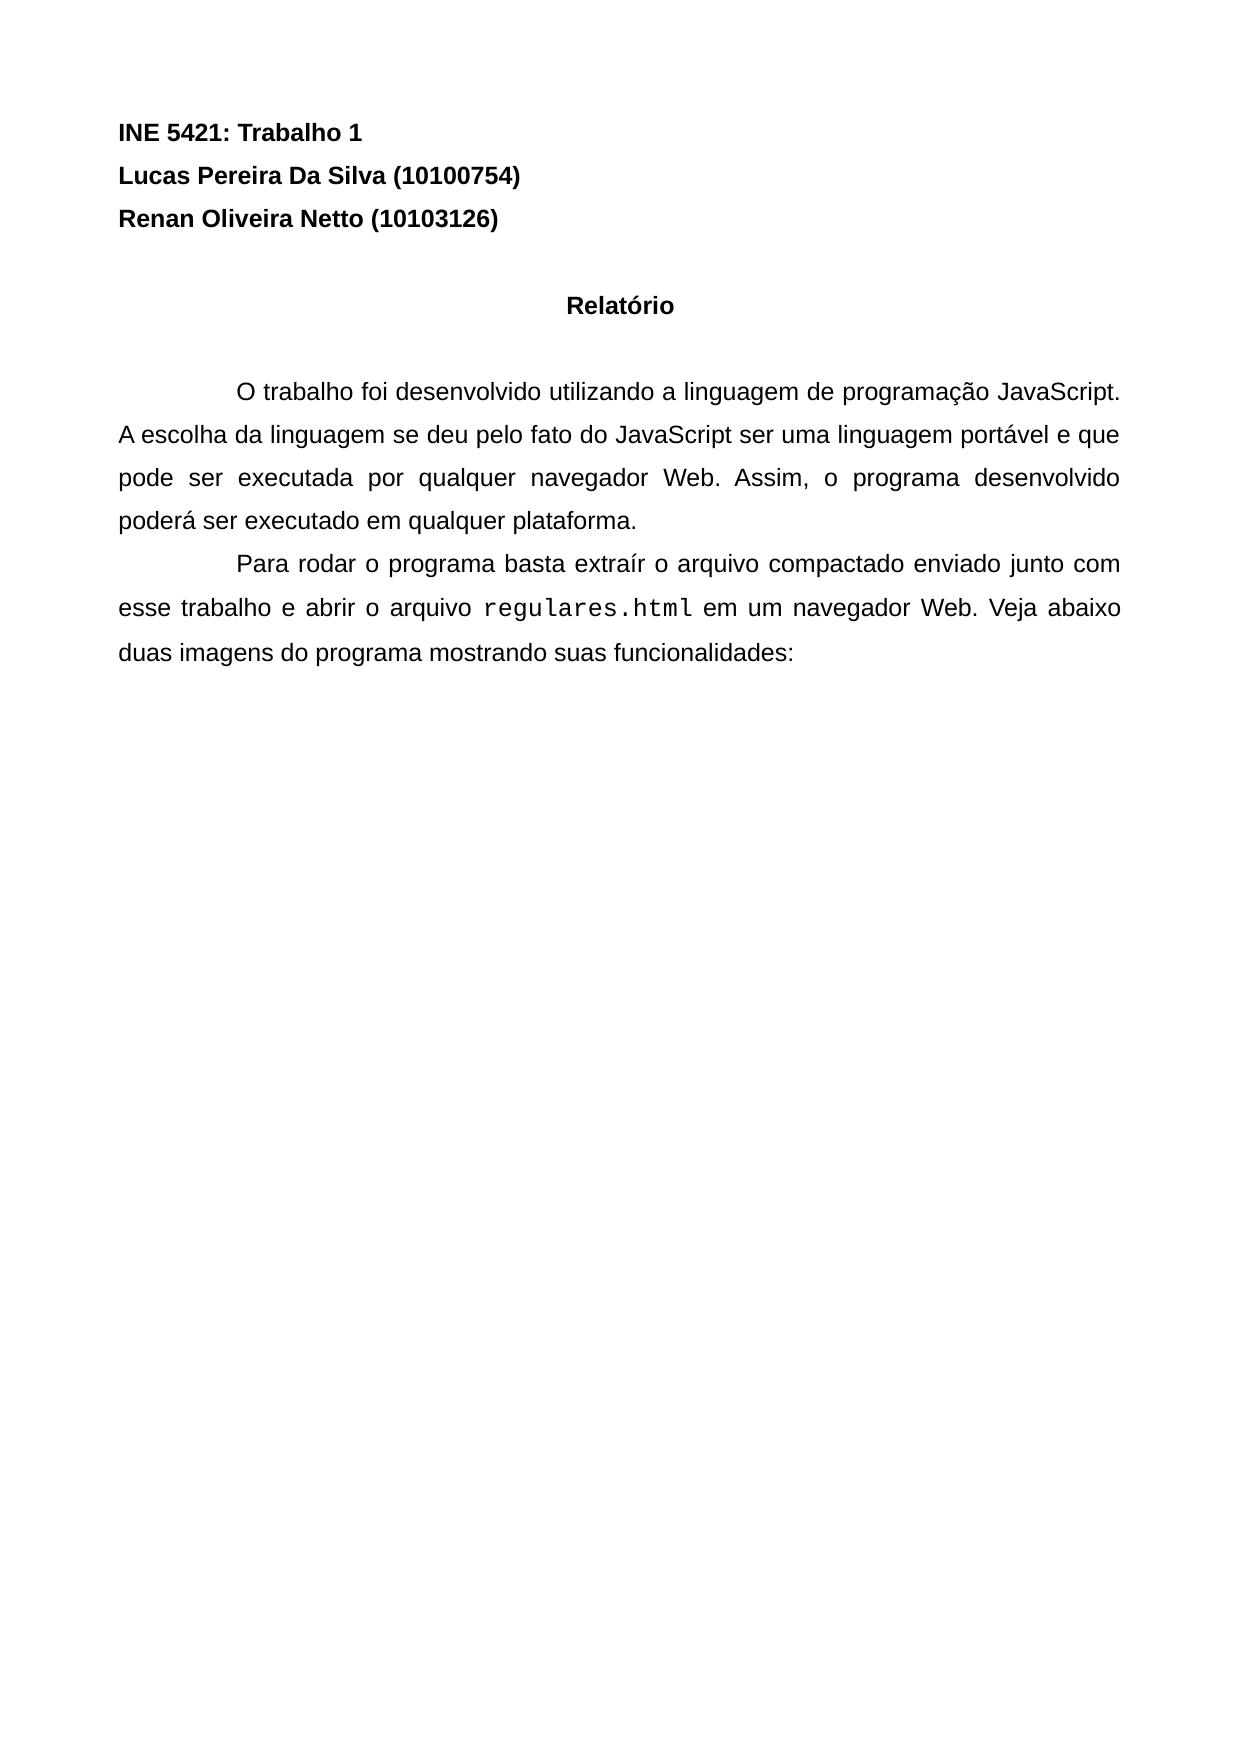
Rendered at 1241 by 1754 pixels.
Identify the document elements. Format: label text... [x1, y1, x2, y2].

text Renan Oliveira Netto (10103126) [118, 204, 1122, 233]
text INE 5421: Trabalho 1 [118, 118, 1122, 147]
text O trabalho foi desenvolvido utilizando a linguagem de programação JavaScript. A escolha da linguagem se deu pelo fato do JavaScript ser uma linguagem portável e que pode ser executada por qualquer navegador Web. Assim, o programa desenvolvido poderá ser executado em qualquer plataforma. [118, 377, 1122, 535]
text Relatório [118, 291, 1122, 319]
text Lucas Pereira Da Silva (10100754) [118, 161, 1122, 190]
text Para rodar o programa basta extraír o arquivo compactado enviado junto com esse trabalho e abrir o arquivo regulares.html em um navegador Web. Veja abaixo duas imagens do programa mostrando suas funcionalidades: [118, 549, 1122, 667]
